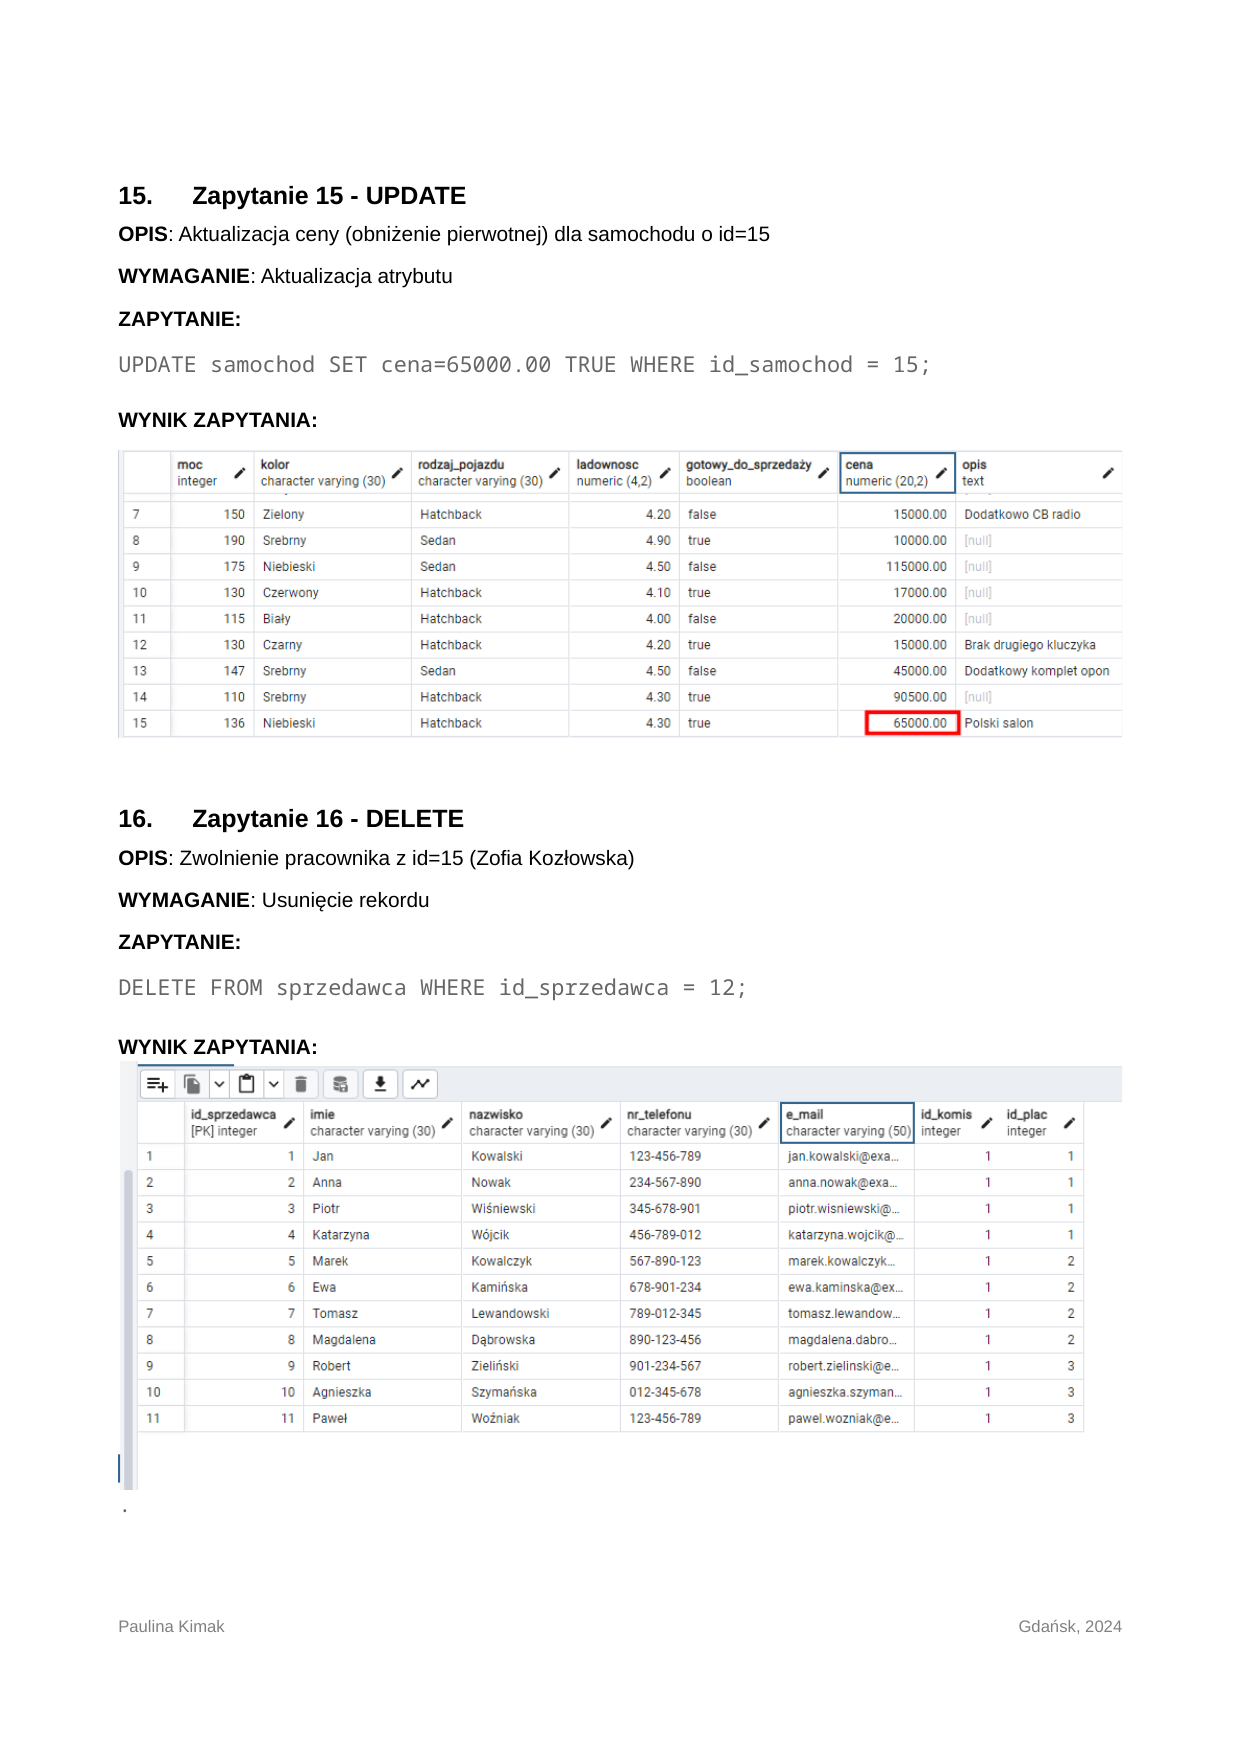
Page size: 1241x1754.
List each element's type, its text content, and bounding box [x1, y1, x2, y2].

text UPDATE samochod SET cena=65000.00 TRUE WHERE id_samochod = 15; [118, 348, 1122, 378]
subtitle Zapytanie 15 - UPDATE [118, 181, 1122, 210]
text ZAPYTANIE: [118, 306, 1122, 330]
subtitle Zapytanie 16 - DELETE [118, 804, 1122, 833]
text DELETE FROM sprzedawca WHERE id_sprzedawca = 12; [118, 972, 1122, 1001]
text OPIS: Aktualizacja ceny (obniżenie pierwotnej) dla samochodu o id=15 [118, 222, 1122, 246]
text WYNIK ZAPYTANIA: [118, 1031, 1122, 1061]
text WYNIK ZAPYTANIA: [118, 408, 1122, 432]
text . [118, 1490, 1122, 1519]
text OPIS: Zwolnienie pracownika z id=15 (Zofia Kozłowska) [118, 845, 1122, 869]
picture [118, 450, 1123, 738]
text WYMAGANIE: Aktualizacja atrybutu [118, 264, 1122, 288]
text WYMAGANIE: Usunięcie rekordu [118, 887, 1122, 911]
text ZAPYTANIE: [118, 929, 1122, 953]
picture [118, 1061, 1123, 1490]
